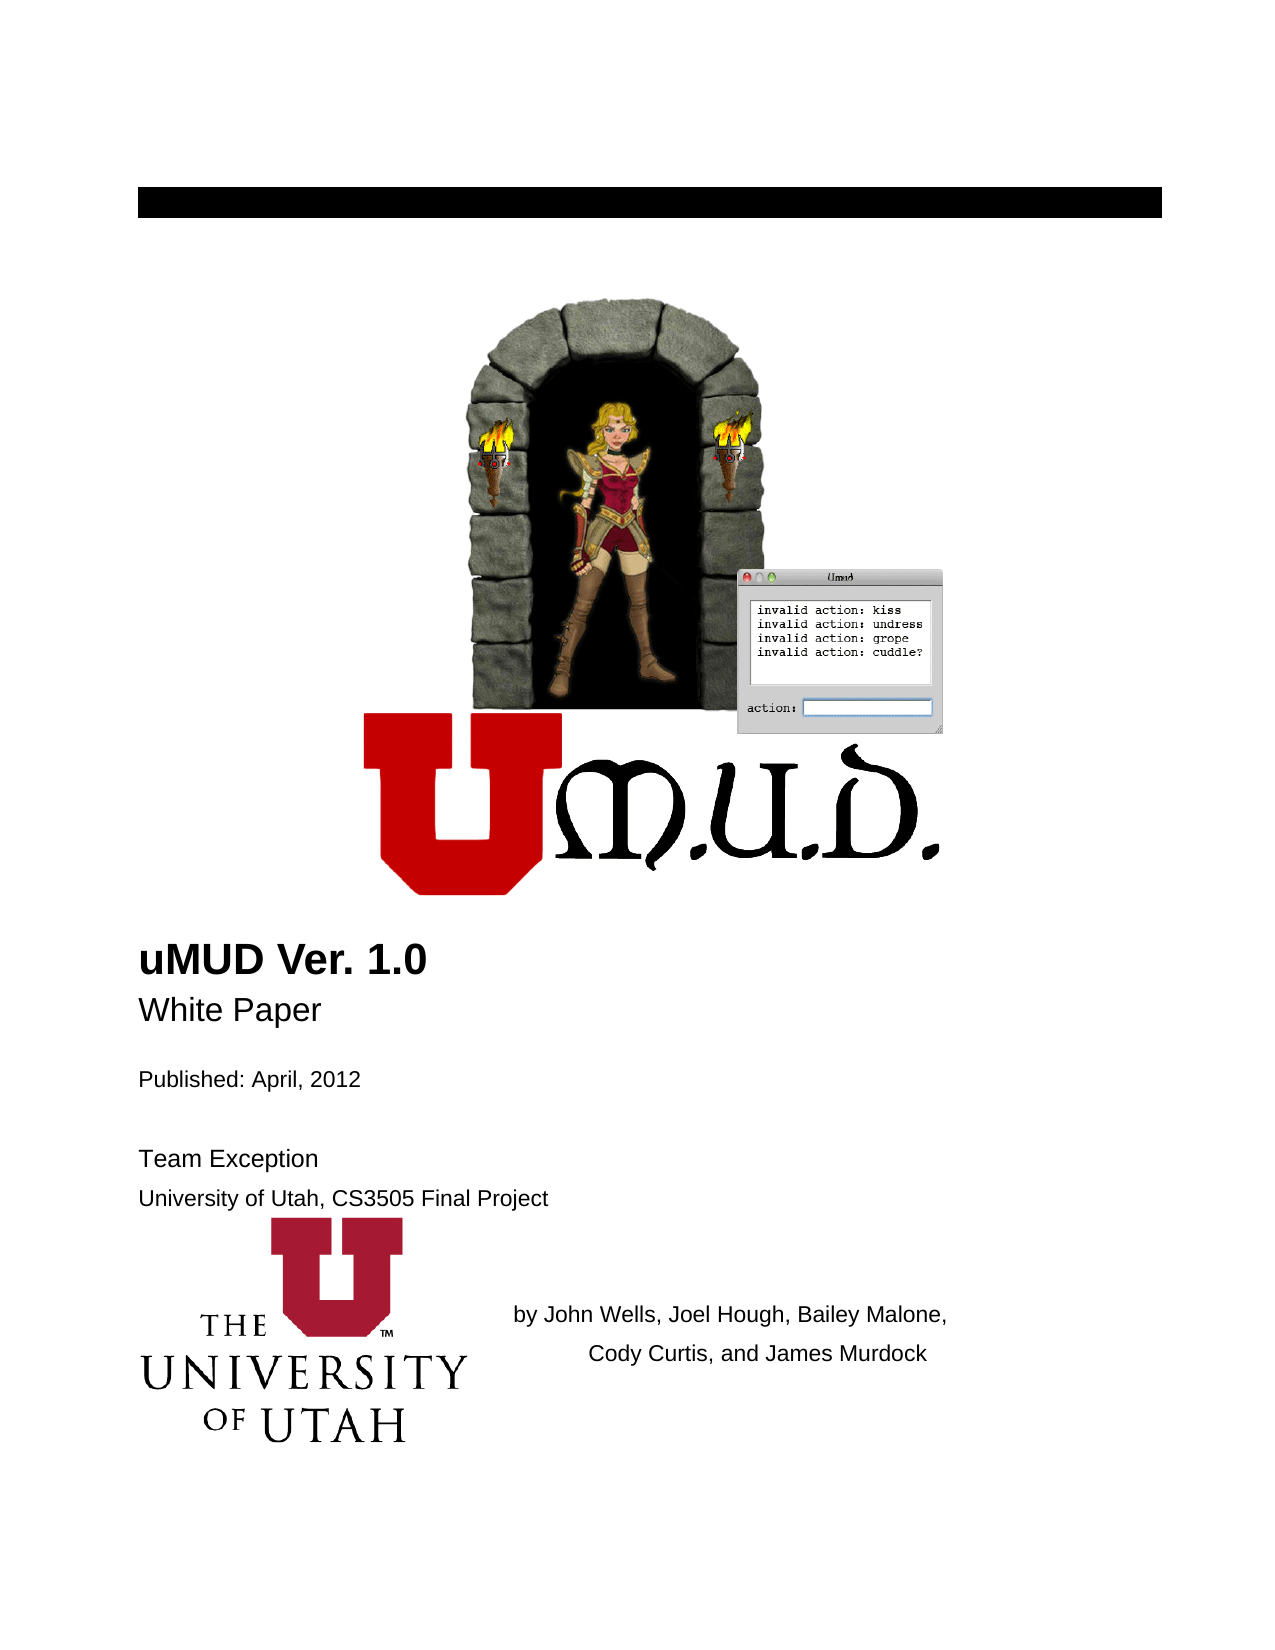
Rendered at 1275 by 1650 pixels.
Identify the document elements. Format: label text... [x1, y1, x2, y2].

text by John Wells, Joel Hough, Bailey Malone, [469, 1301, 1162, 1328]
picture [251, 243, 1050, 938]
text Cody Curtis, and James Murdock [469, 1340, 1162, 1367]
picture [139, 1217, 468, 1443]
text University of Utah, CS3505 Final Project [138, 1185, 1162, 1211]
text Published: April, 2012 [138, 1066, 1162, 1092]
text White Paper [138, 990, 1162, 1028]
text Team Exception [138, 1143, 1162, 1172]
title uMUD Ver. 1.0 [138, 243, 1162, 984]
